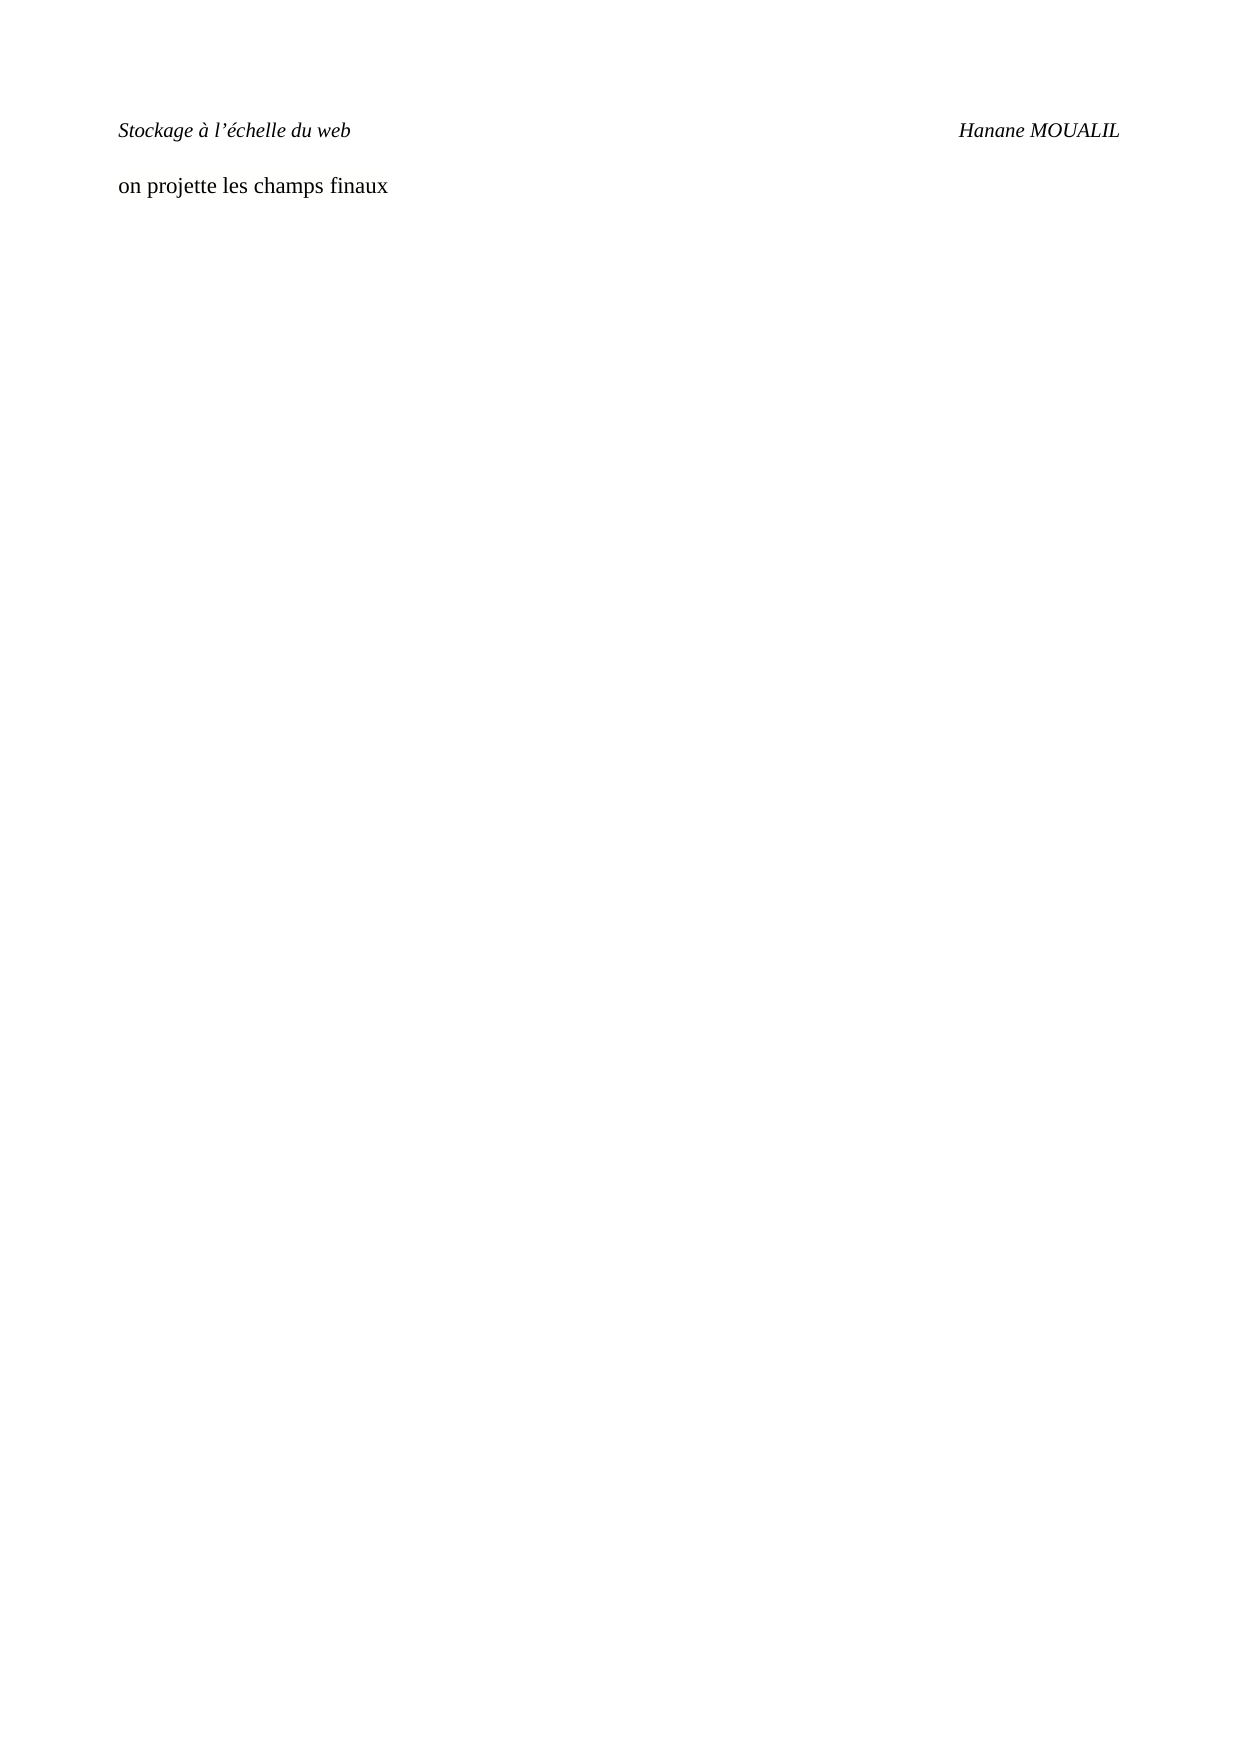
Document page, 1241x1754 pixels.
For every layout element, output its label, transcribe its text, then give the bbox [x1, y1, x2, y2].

text on projette les champs finaux [118, 172, 1122, 198]
